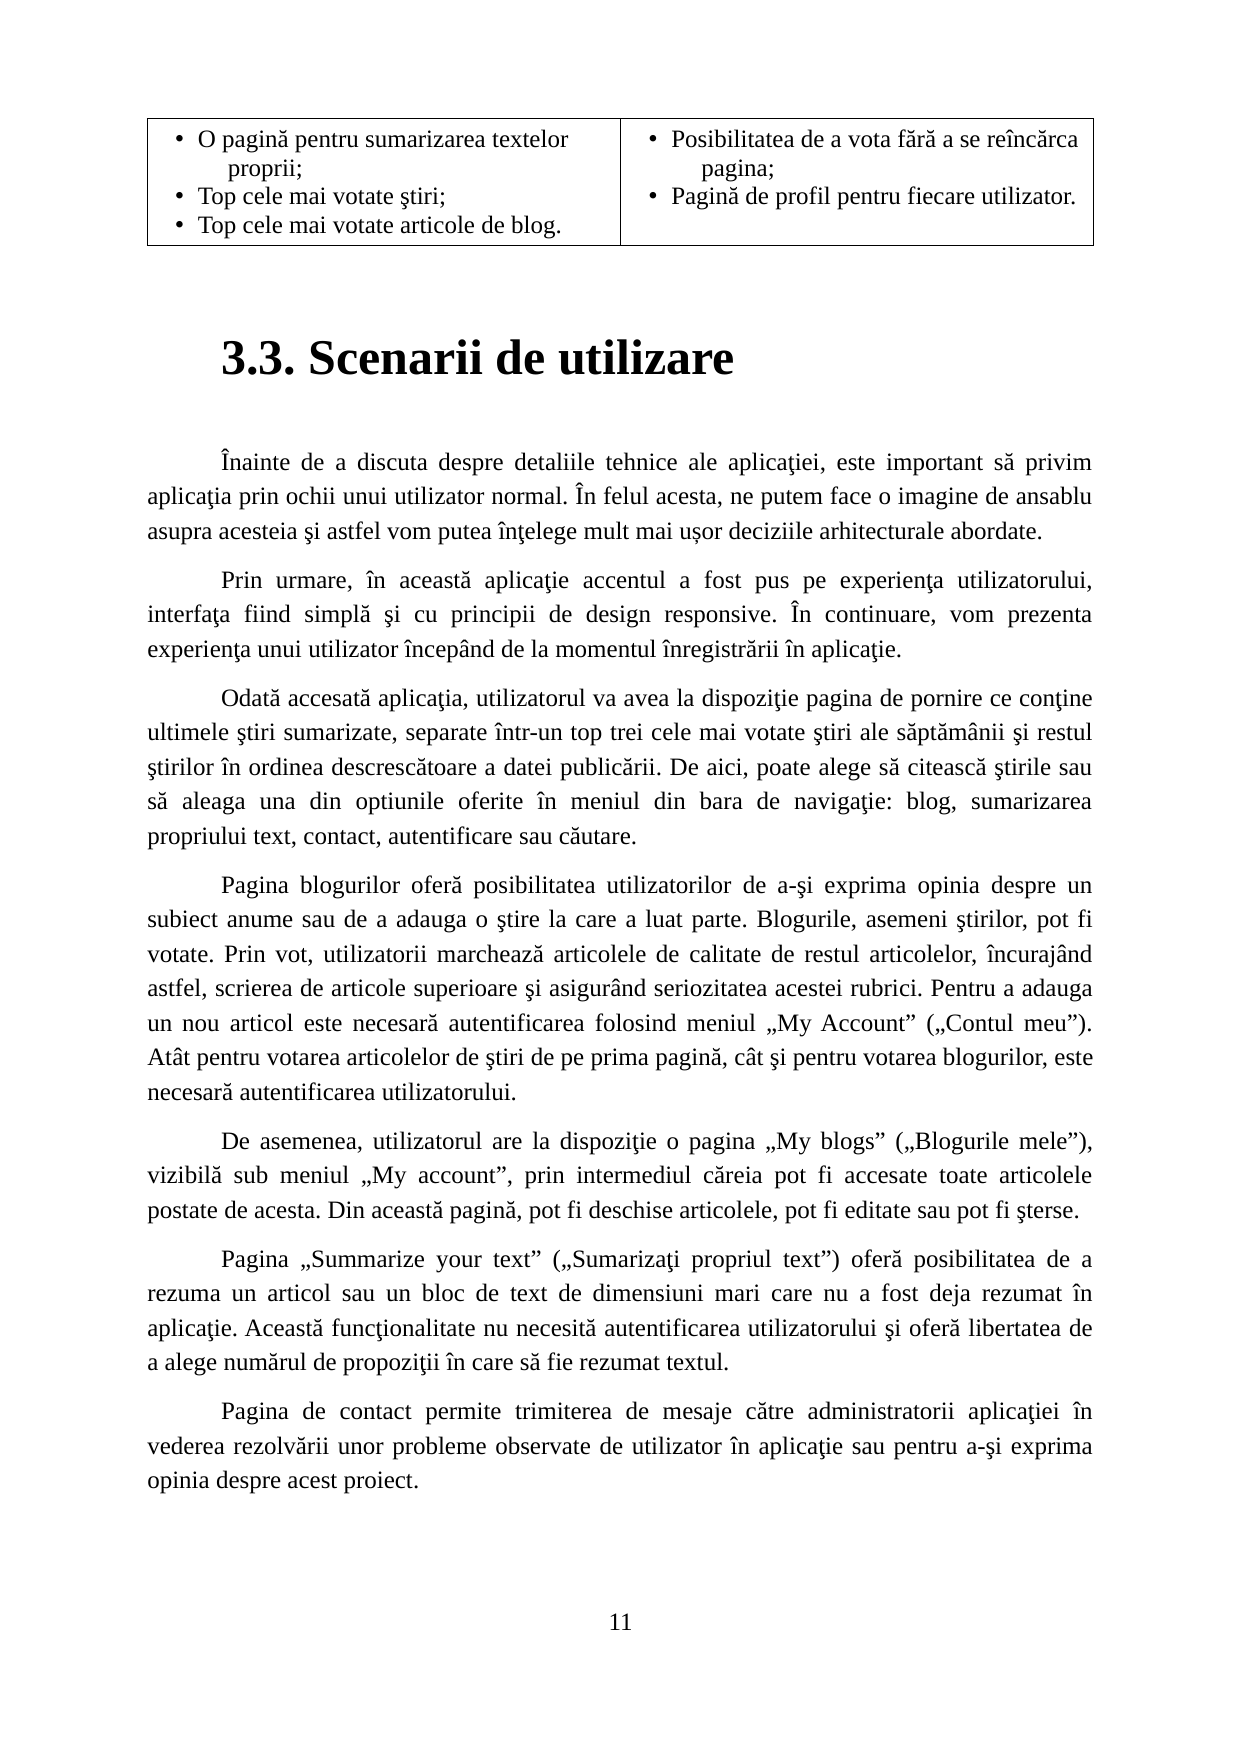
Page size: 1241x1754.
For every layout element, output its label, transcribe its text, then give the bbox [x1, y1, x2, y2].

subtitle 3.3. Scenarii de utilizare [147, 328, 1093, 385]
text Pagina „Summarize your text” („Sumarizaţi propriul text”) oferă posibilitatea de a rezuma un articol sau un bloc de text de dimensiuni mari care nu a fost deja rezumat în aplicaţie. Această funcţionalitate nu necesită autentificarea utilizatorului şi oferă libertatea de a alege numărul de propoziţii în care să fie rezumat textul. [147, 1244, 1093, 1376]
text De asemenea, utilizatorul are la dispoziţie o pagina „My blogs” („Blogurile mele”), vizibilă sub meniul „My account”, prin intermediul căreia pot fi accesate toate articolele postate de acesta. Din această pagină, pot fi deschise articolele, pot fi editate sau pot fi şterse. [147, 1126, 1093, 1223]
text Odată accesată aplicaţia, utilizatorul va avea la dispoziţie pagina de pornire ce conţine ultimele ştiri sumarizate, separate într-un top trei cele mai votate ştiri ale săptămânii şi restul ştirilor în ordinea descrescătoare a datei publicării. De aici, poate alege să citească ştirile sau să aleaga una din optiunile oferite în meniul din bara de navigaţie: blog, sumarizarea propriului text, contact, autentificare sau căutare. [147, 683, 1093, 849]
text Înainte de a discuta despre detaliile tehnice ale aplicaţiei, este important să privim aplicaţia prin ochii unui utilizator normal. În felul acesta, ne putem face o imagine de ansablu asupra acesteia şi astfel vom putea înţelege mult mai ușor deciziile arhitecturale abordate. [147, 447, 1093, 544]
table_cell O pagină pentru sumarizarea textelor proprii; Top cele mai votate ştiri; Top cele mai votate articole de blog. [148, 119, 620, 245]
text Prin urmare, în această aplicaţie accentul a fost pus pe experienţa utilizatorului, interfaţa fiind simplă şi cu principii de design responsive. În continuare, vom prezenta experienţa unui utilizator începând de la momentul înregistrării în aplicaţie. [147, 565, 1093, 662]
text Pagina de contact permite trimiterea de mesaje către administratorii aplicaţiei în vederea rezolvării unor probleme observate de utilizator în aplicaţie sau pentru a-şi exprima opinia despre acest proiect. [147, 1396, 1093, 1494]
text Pagina blogurilor oferă posibilitatea utilizatorilor de a-şi exprima opinia despre un subiect anume sau de a adauga o ştire la care a luat parte. Blogurile, asemeni ştirilor, pot fi votate. Prin vot, utilizatorii marchează articolele de calitate de restul articolelor, încurajând astfel, scrierea de articole superioare şi asigurând seriozitatea acestei rubrici. Pentru a adauga un nou articol este necesară autentificarea folosind meniul „My Account” („Contul meu”). Atât pentru votarea articolelor de ştiri de pe prima pagină, cât şi pentru votarea blogurilor, este necesară autentificarea utilizatorului. [147, 870, 1093, 1105]
table_cell Posibilitatea de a vota fără a se reîncărca pagina; Pagină de profil pentru fiecare utilizator. [621, 119, 1093, 245]
